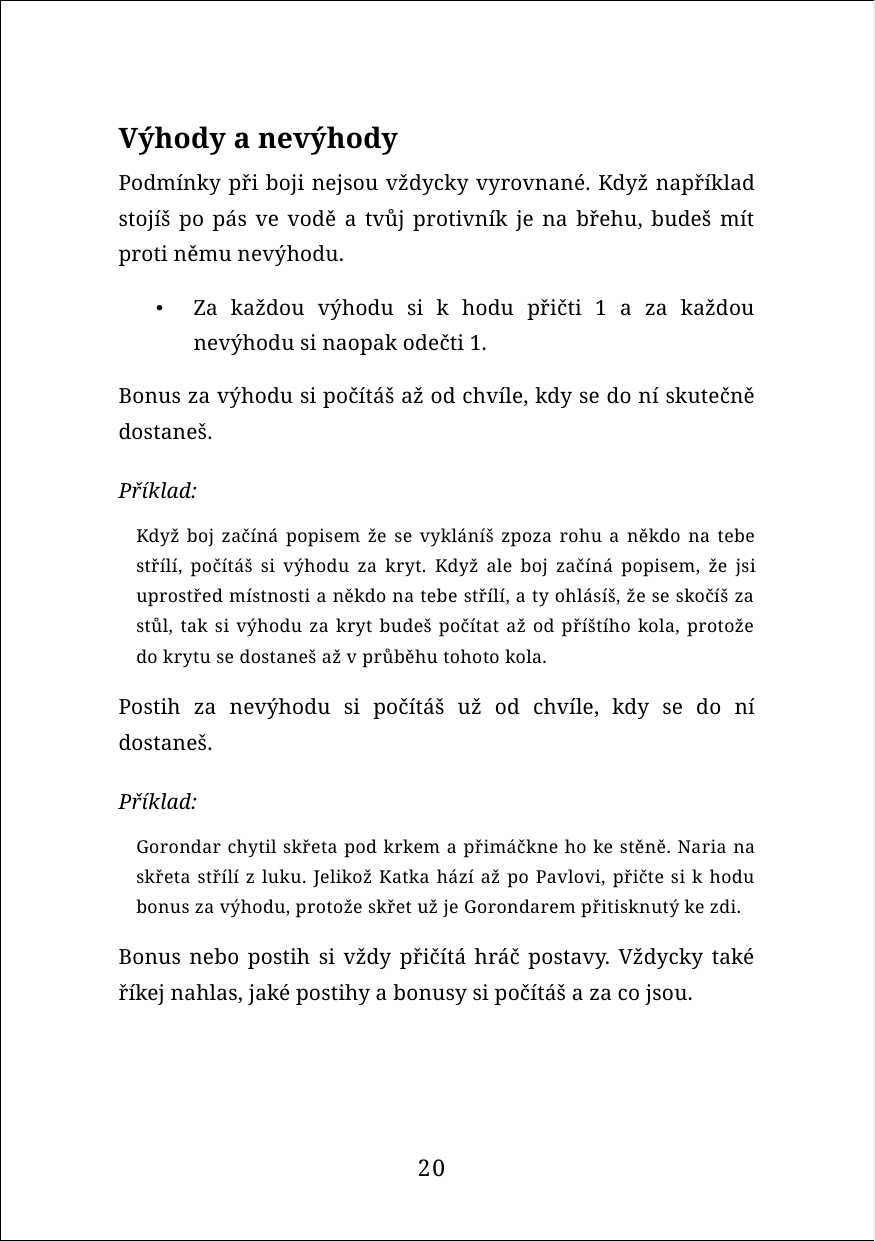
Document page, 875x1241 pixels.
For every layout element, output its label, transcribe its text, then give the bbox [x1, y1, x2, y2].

list Za každou výhodu si k hodu přičti 1 a za každou nevýhodu si naopak odečti 1. [156, 293, 756, 357]
text Gorondar chytil skřeta pod krkem a přimáčkne ho ke stěně. Naria na skřeta střílí z luku. Jelikož Katka hází až po Pavlovi, přičte si k hodu bonus za výhodu, protože skřet už je Gorondarem přitisknutý ke zdi. [136, 834, 756, 919]
text Příklad: [118, 476, 756, 504]
text Bonus nebo postih si vždy přičítá hráč postavy. Vždycky také říkej nahlas, jaké postihy a bonusy si počítáš a za co jsou. [118, 942, 756, 1006]
text Postih za nevýhodu si počítáš už od chvíle, kdy se do ní dostaneš. [118, 692, 756, 756]
text Příklad: [118, 787, 756, 815]
text Bonus za výhodu si počítáš až od chvíle, kdy se do ní skutečně dostaneš. [118, 381, 756, 445]
subtitle Výhody a nevýhody [118, 118, 756, 157]
text Podmínky při boji nejsou vždycky vyrovnané. Když například stojíš po pás ve vodě a tvůj protivník je na břehu, budeš mít proti němu nevýhodu. [118, 168, 756, 268]
text Když boj začíná popisem že se vykláníš zpoza rohu a někdo na tebe střílí, počítáš si výhodu za kryt. Když ale boj začíná popisem, že jsi uprostřed místnosti a někdo na tebe střílí, a ty ohlásíš, že se skočíš za stůl, tak si výhodu za kryt budeš počítat až od příštího kola, protože do krytu se dostaneš až v průběhu tohoto kola. [136, 523, 756, 668]
